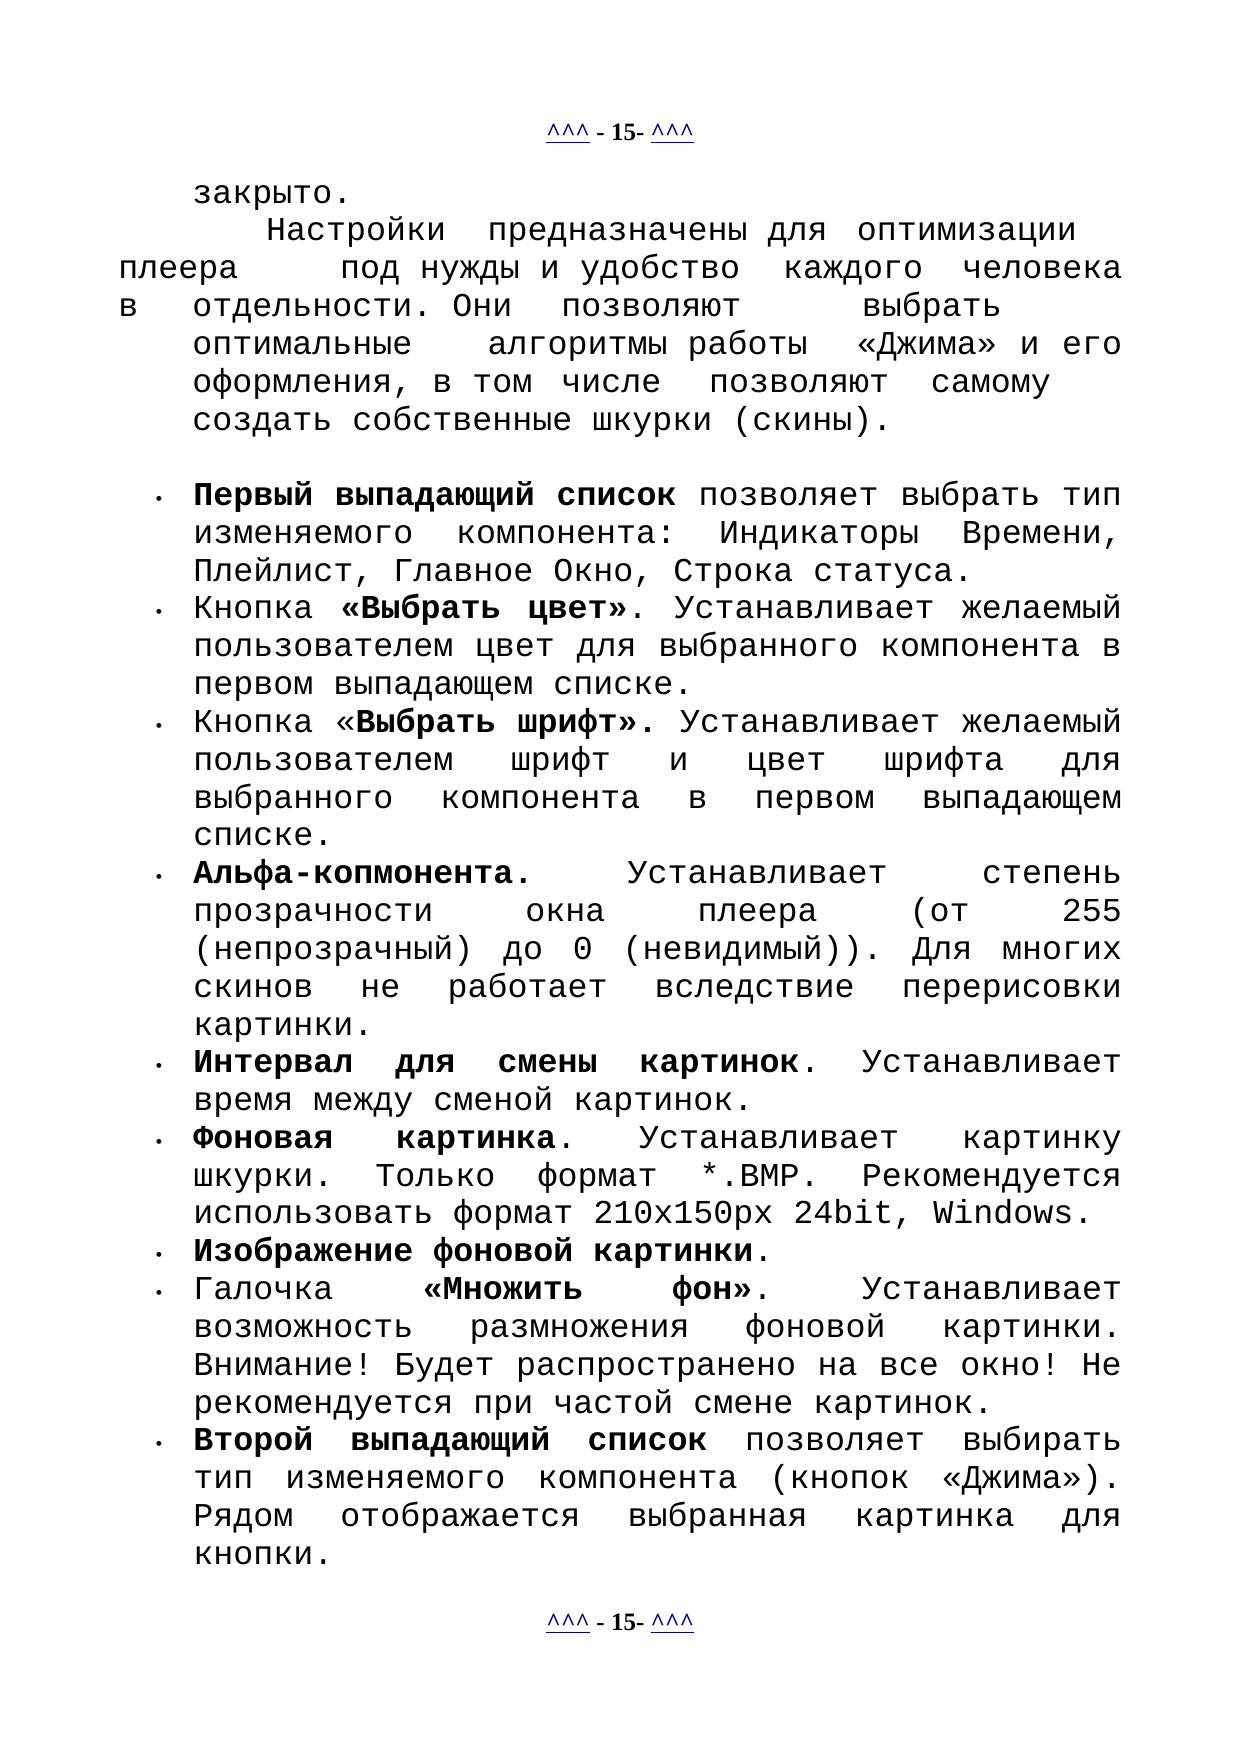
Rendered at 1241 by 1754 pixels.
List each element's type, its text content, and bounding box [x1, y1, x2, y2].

list Кнопка «Выбрать цвет». Устанавливает желаемый пользователем цвет для выбранного компонента в первом выпадающем списке. [156, 591, 1122, 705]
list Первый выпадающий список позволяет выбрать тип изменяемого компонента: Индикаторы Времени, Плейлист, Главное Окно, Строка статуса. [156, 478, 1122, 591]
list Фоновая картинка. Устанавливает картинку шкурки. Только формат *.BMP. Рекомендуется использовать формат 210х150px 24bit, Windows. [156, 1121, 1122, 1234]
list Альфа-копмонента. Устанавливает степень прозрачности окна плеера (от 255 (непрозрачный) до 0 (невидимый)). Для многих скинов не работает вследствие перерисовки картинки. [156, 856, 1122, 1045]
list Интервал для смены картинок. Устанавливает время между сменой картинок. [156, 1045, 1122, 1121]
list Галочка «Множить фон». Устанавливает возможность размножения фоновой картинки. Внимание! Будет распространено на все окно! Не рекомендуется при частой смене картинок. [156, 1272, 1122, 1423]
list Изображение фоновой картинки. [156, 1234, 1122, 1272]
text закрыто. [118, 175, 1122, 213]
text Настройки предназначены для оптимизации плеера под нужды и удобство каждого человека в отдельности. Они позволяют выбрать оптимальные алгоритмы работы «Джима» и его оформления, в том числе позволяют самому создать собственные шкурки (скины). [118, 213, 1122, 440]
list Кнопка «Выбрать шрифт». Устанавливает желаемый пользователем шрифт и цвет шрифта для выбранного компонента в первом выпадающем списке. [156, 705, 1122, 856]
list Второй выпадающий список позволяет выбирать тип изменяемого компонента (кнопок «Джима»). Рядом отображается выбранная картинка для кнопки. [156, 1423, 1122, 1574]
